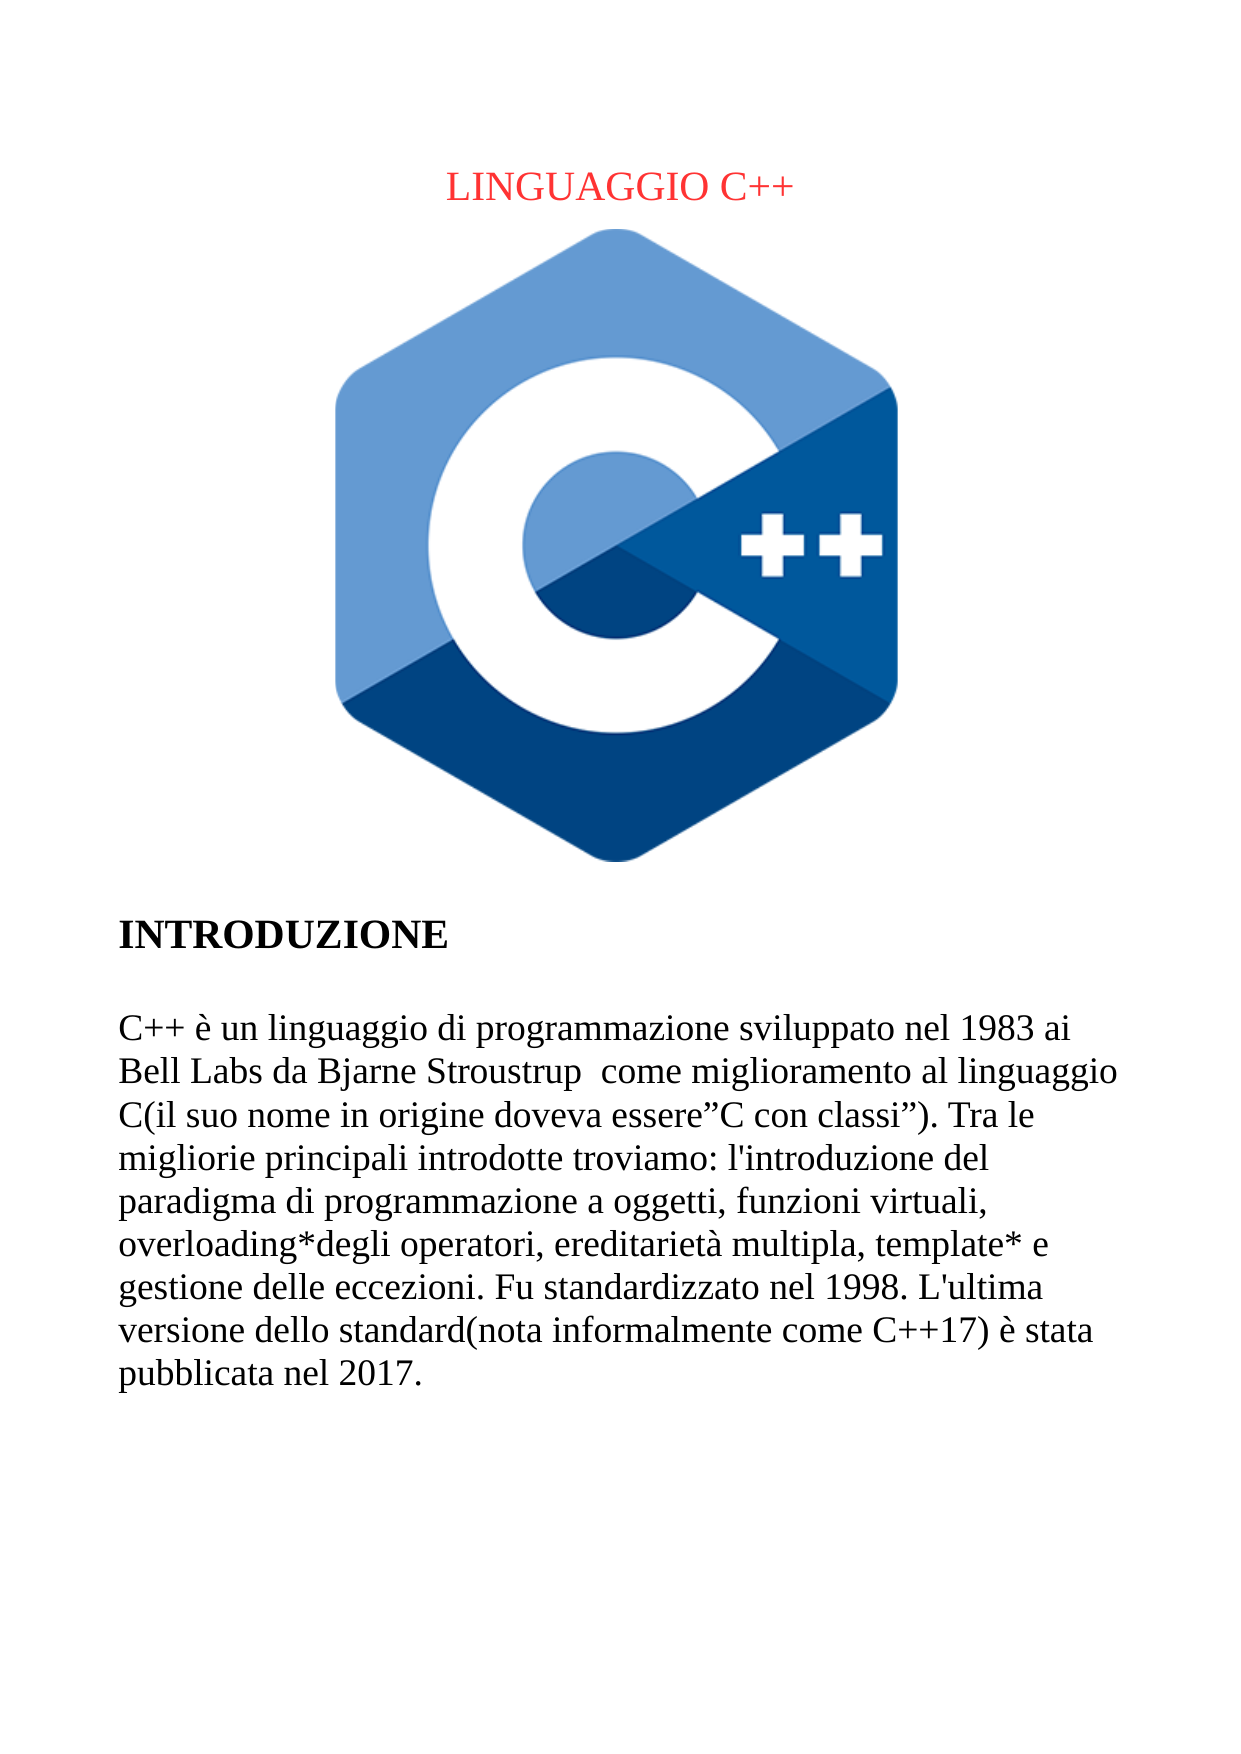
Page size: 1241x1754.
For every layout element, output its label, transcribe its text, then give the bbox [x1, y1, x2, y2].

picture [335, 229, 898, 862]
text C++ è un linguaggio di programmazione sviluppato nel 1983 ai Bell Labs da Bjarne Stroustrup come miglioramento al linguaggio C(il suo nome in origine doveva essere”C con classi”). Tra le migliorie principali introdotte troviamo: l'introduzione del paradigma di programmazione a oggetti, funzioni virtuali, overloading*degli operatori, ereditarietà multipla, template* e gestione delle eccezioni. Fu standardizzato nel 1998. L'ultima versione dello standard(nota informalmente come C++17) è stata pubblicata nel 2017. [118, 1006, 1122, 1394]
text INTRODUZIONE [118, 910, 1122, 958]
text LINGUAGGIO C++ [118, 161, 1122, 209]
